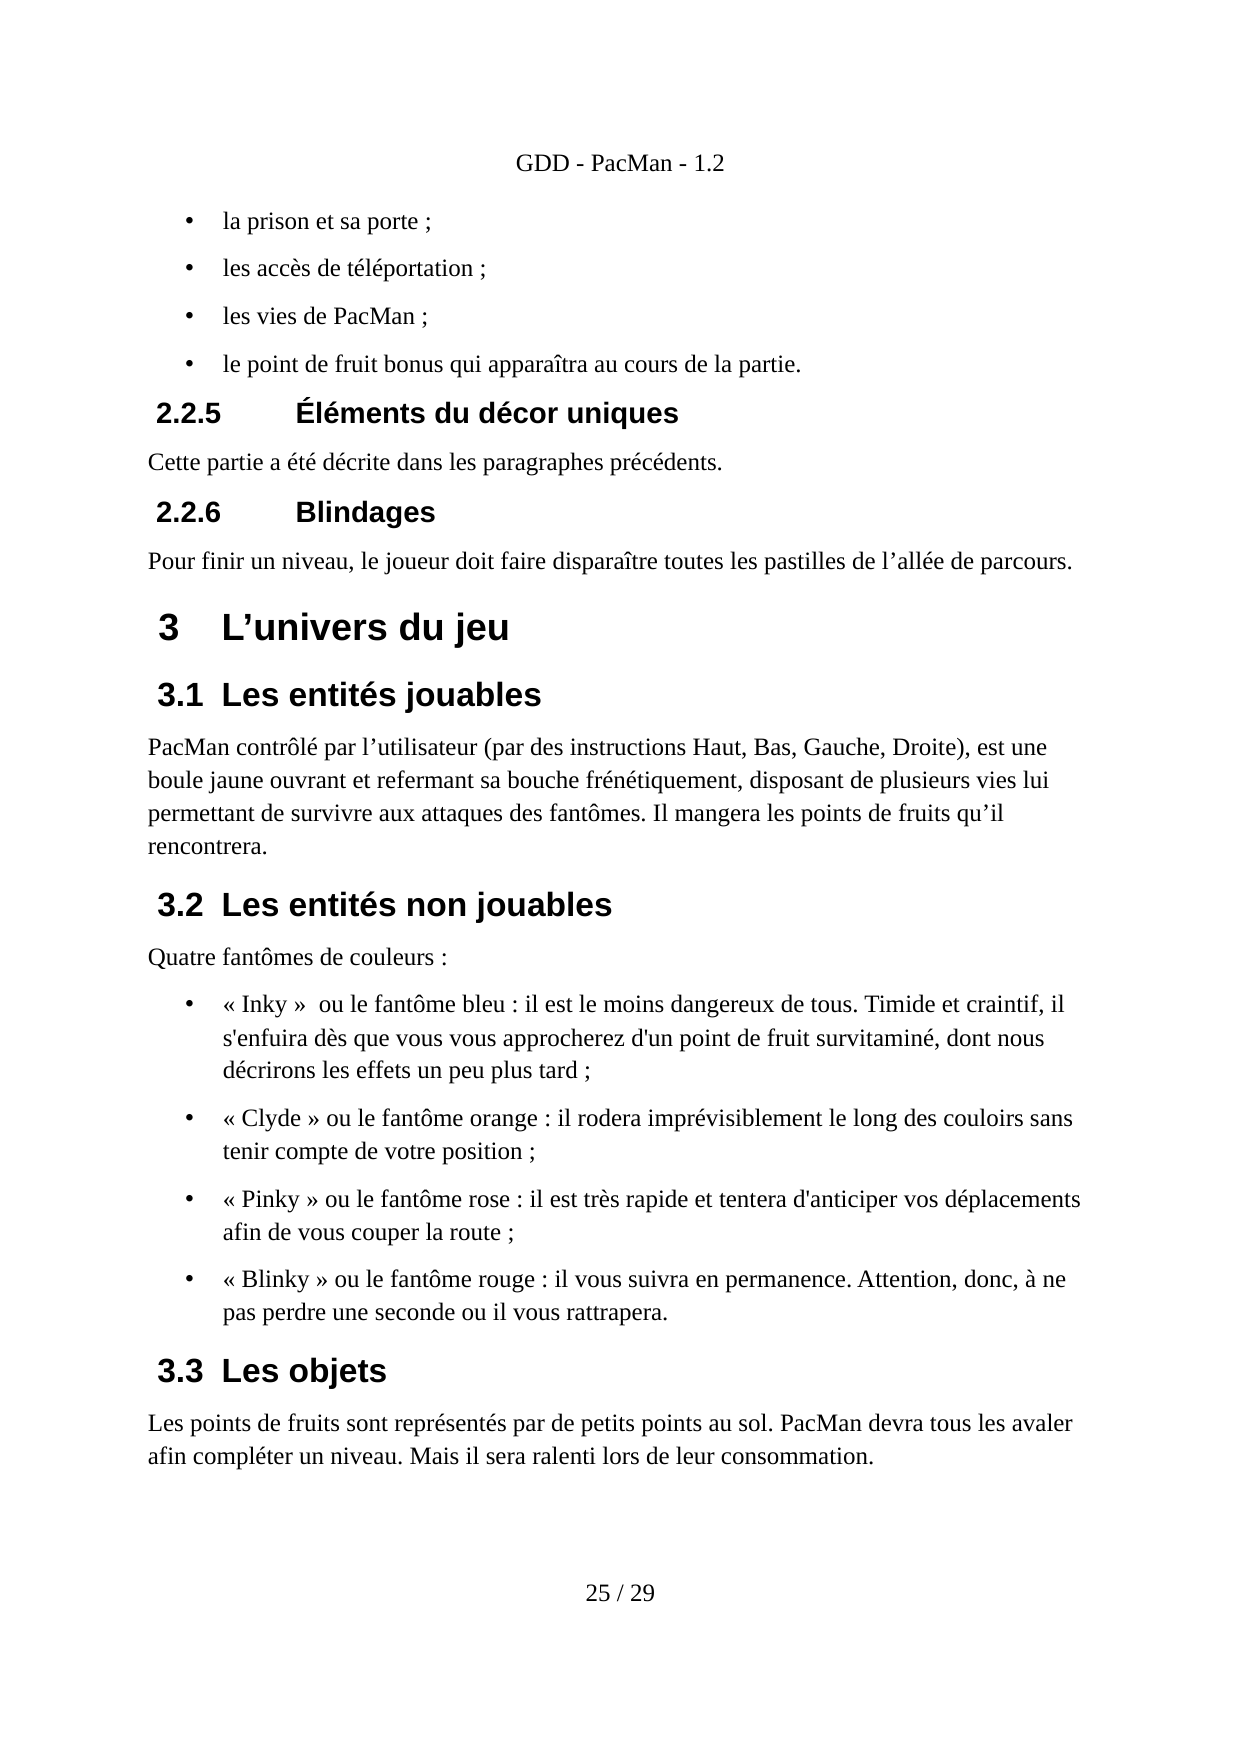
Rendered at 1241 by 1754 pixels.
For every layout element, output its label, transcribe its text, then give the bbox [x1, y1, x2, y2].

subtitle Les entités jouables [148, 675, 1093, 714]
subtitle Les objets [148, 1351, 1093, 1390]
list la prison et sa porte ; [185, 206, 1093, 234]
subtitle Blindages [148, 495, 1093, 529]
text Quatre fantômes de couleurs : [148, 942, 1093, 971]
subtitle L’univers du jeu [148, 604, 1093, 648]
text Les points de fruits sont représentés par de petits points au sol. PacMan devra tous les avaler afin compléter un niveau. Mais il sera ralenti lors de leur consommation. [148, 1408, 1093, 1470]
subtitle Les entités non jouables [148, 885, 1093, 924]
list les accès de téléportation ; [185, 253, 1093, 282]
list le point de fruit bonus qui apparaîtra au cours de la partie. [185, 349, 1093, 377]
list « Pinky » ou le fantôme rose : il est très rapide et tentera d'anticiper vos déplacements afin de vous couper la route ; [185, 1184, 1093, 1246]
text PacMan contrôlé par l’utilisateur (par des instructions Haut, Bas, Gauche, Droite), est une boule jaune ouvrant et refermant sa bouche frénétiquement, disposant de plusieurs vies lui permettant de survivre aux attaques des fantômes. Il mangera les points de fruits qu’il rencontrera. [148, 732, 1093, 860]
list « Inky » ou le fantôme bleu : il est le moins dangereux de tous. Timide et craintif, il s'enfuira dès que vous vous approcherez d'un point de fruit survitaminé, dont nous décrirons les effets un peu plus tard ; [185, 989, 1093, 1084]
text Pour finir un niveau, le joueur doit faire disparaître toutes les pastilles de l’allée de parcours. [148, 546, 1093, 575]
list les vies de PacMan ; [185, 301, 1093, 330]
list « Clyde » ou le fantôme orange : il rodera imprévisiblement le long des couloirs sans tenir compte de votre position ; [185, 1103, 1093, 1165]
list « Blinky » ou le fantôme rouge : il vous suivra en permanence. Attention, donc, à ne pas perdre une seconde ou il vous rattrapera. [185, 1264, 1093, 1326]
text Cette partie a été décrite dans les paragraphes précédents. [148, 447, 1093, 476]
subtitle Éléments du décor uniques [148, 396, 1093, 430]
